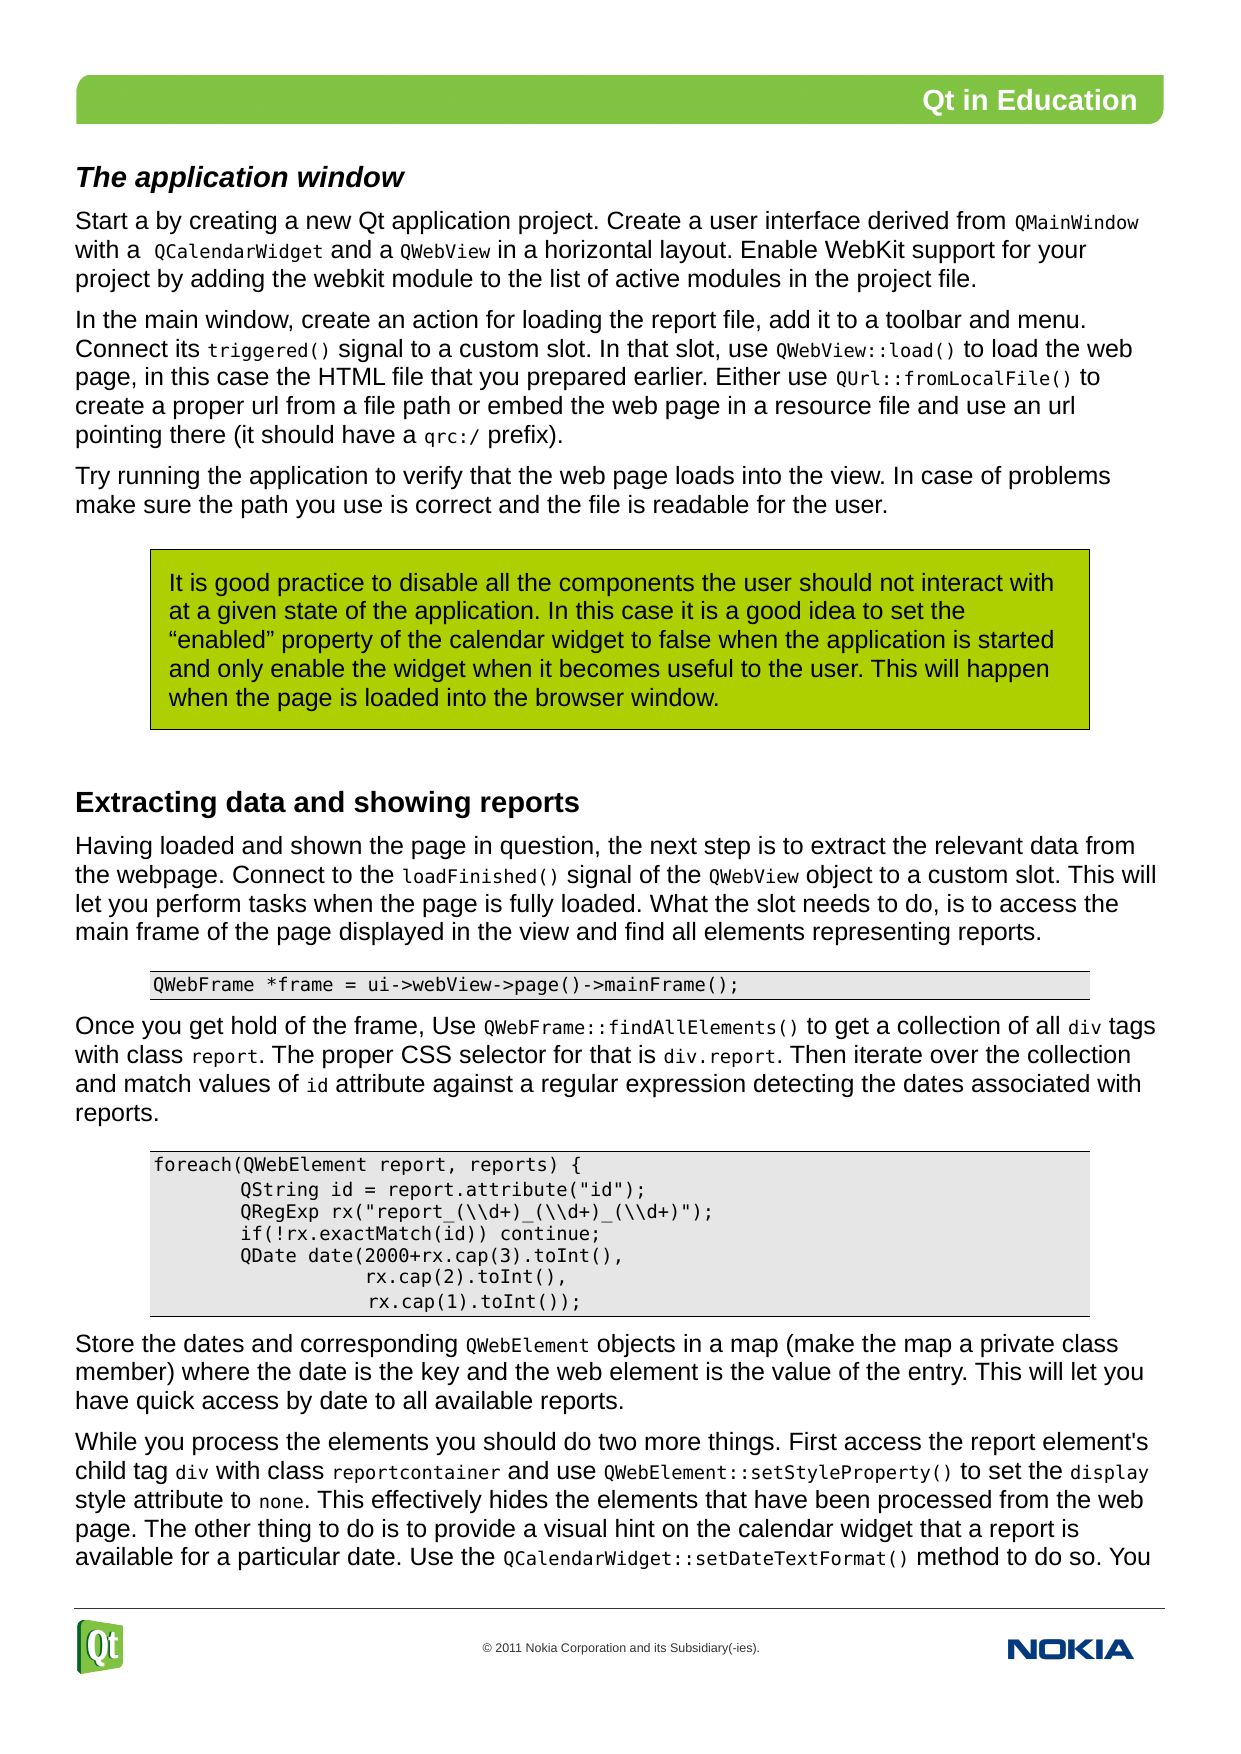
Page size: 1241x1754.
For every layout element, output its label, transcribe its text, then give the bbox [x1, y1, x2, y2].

picture [978, 1610, 1164, 1688]
text QWebFrame *frame = ui->webView->page()->mainFrame(); [150, 972, 1090, 999]
picture [76, 75, 1164, 124]
text QDate date(2000+rx.cap(3).toInt(), [150, 1245, 1090, 1267]
text if(!rx.exactMatch(id)) continue; [150, 1223, 1090, 1245]
text While you process the elements you should do two more things. First access the report element's child tag div with class reportcontainer and use QWebElement::setStyleProperty() to set the display style attribute to none. This effectively hides the elements that have been processed from the web page. The other thing to do is to provide a visual hint on the calendar widget that a report is available for a particular date. Use the QCalendarWidget::setDateTextFormat() method to do so. You [75, 1427, 1165, 1571]
text Having loaded and shown the page in question, the next step is to extract the relevant data from the webpage. Connect to the loadFinished() signal of the QWebView object to a custom slot. This will let you perform tasks when the page is fully loaded. What the slot needs to do, is to access the main frame of the page displayed in the view and find all elements representing reports. [75, 831, 1165, 946]
text QRegExp rx("report_(\\d+)_(\\d+)_(\\d+)"); [150, 1201, 1090, 1223]
text rx.cap(2).toInt(), [150, 1267, 1090, 1288]
text foreach(QWebElement report, reports) { [150, 1152, 1090, 1179]
text Store the dates and corresponding QWebElement objects in a map (make the map a private class member) where the date is the key and the web element is the value of the entry. This will let you have quick access by date to all available reports. [75, 1329, 1165, 1415]
text Once you get hold of the frame, Use QWebFrame::findAllElements() to get a collection of all div tags with class report. The proper CSS selector for that is div.report. Then iterate over the collection and match values of id attribute against a regular expression detecting the dates associated with reports. [75, 1011, 1165, 1126]
text It is good practice to disable all the components the user should not interact with at a given state of the application. In this case it is a good idea to set the “enabled” property of the calendar widget to false when the application is started and only enable the widget when it becomes useful to the user. This will happen when the page is loaded into the browser window. [151, 550, 1089, 729]
text Try running the application to verify that the web page loads into the view. In case of problems make sure the path you use is correct and the file is readable for the user. [75, 461, 1165, 518]
text rx.cap(1).toInt()); [150, 1288, 1090, 1316]
text In the main window, create an action for loading the report file, add it to a toolbar and menu. Connect its triggered() signal to a custom slot. In that slot, use QWebView::load() to load the web page, in this case the HTML file that you prepared earlier. Either use QUrl::fromLocalFile() to create a proper url from a file path or embed the web page in a resource file and use an url pointing there (it should have a qrc:/ prefix). [75, 305, 1165, 448]
subtitle The application window [75, 160, 1165, 193]
text QString id = report.attribute("id"); [150, 1179, 1090, 1201]
subtitle Extracting data and showing reports [75, 785, 1165, 819]
text Start a by creating a new Qt application project. Create a user interface derived from QMainWindow with a QCalendarWidget and a QWebView in a horizontal layout. Enable WebKit support for your project by adding the webkit module to the list of active modules in the project file. [75, 206, 1165, 292]
picture [73, 1615, 127, 1679]
